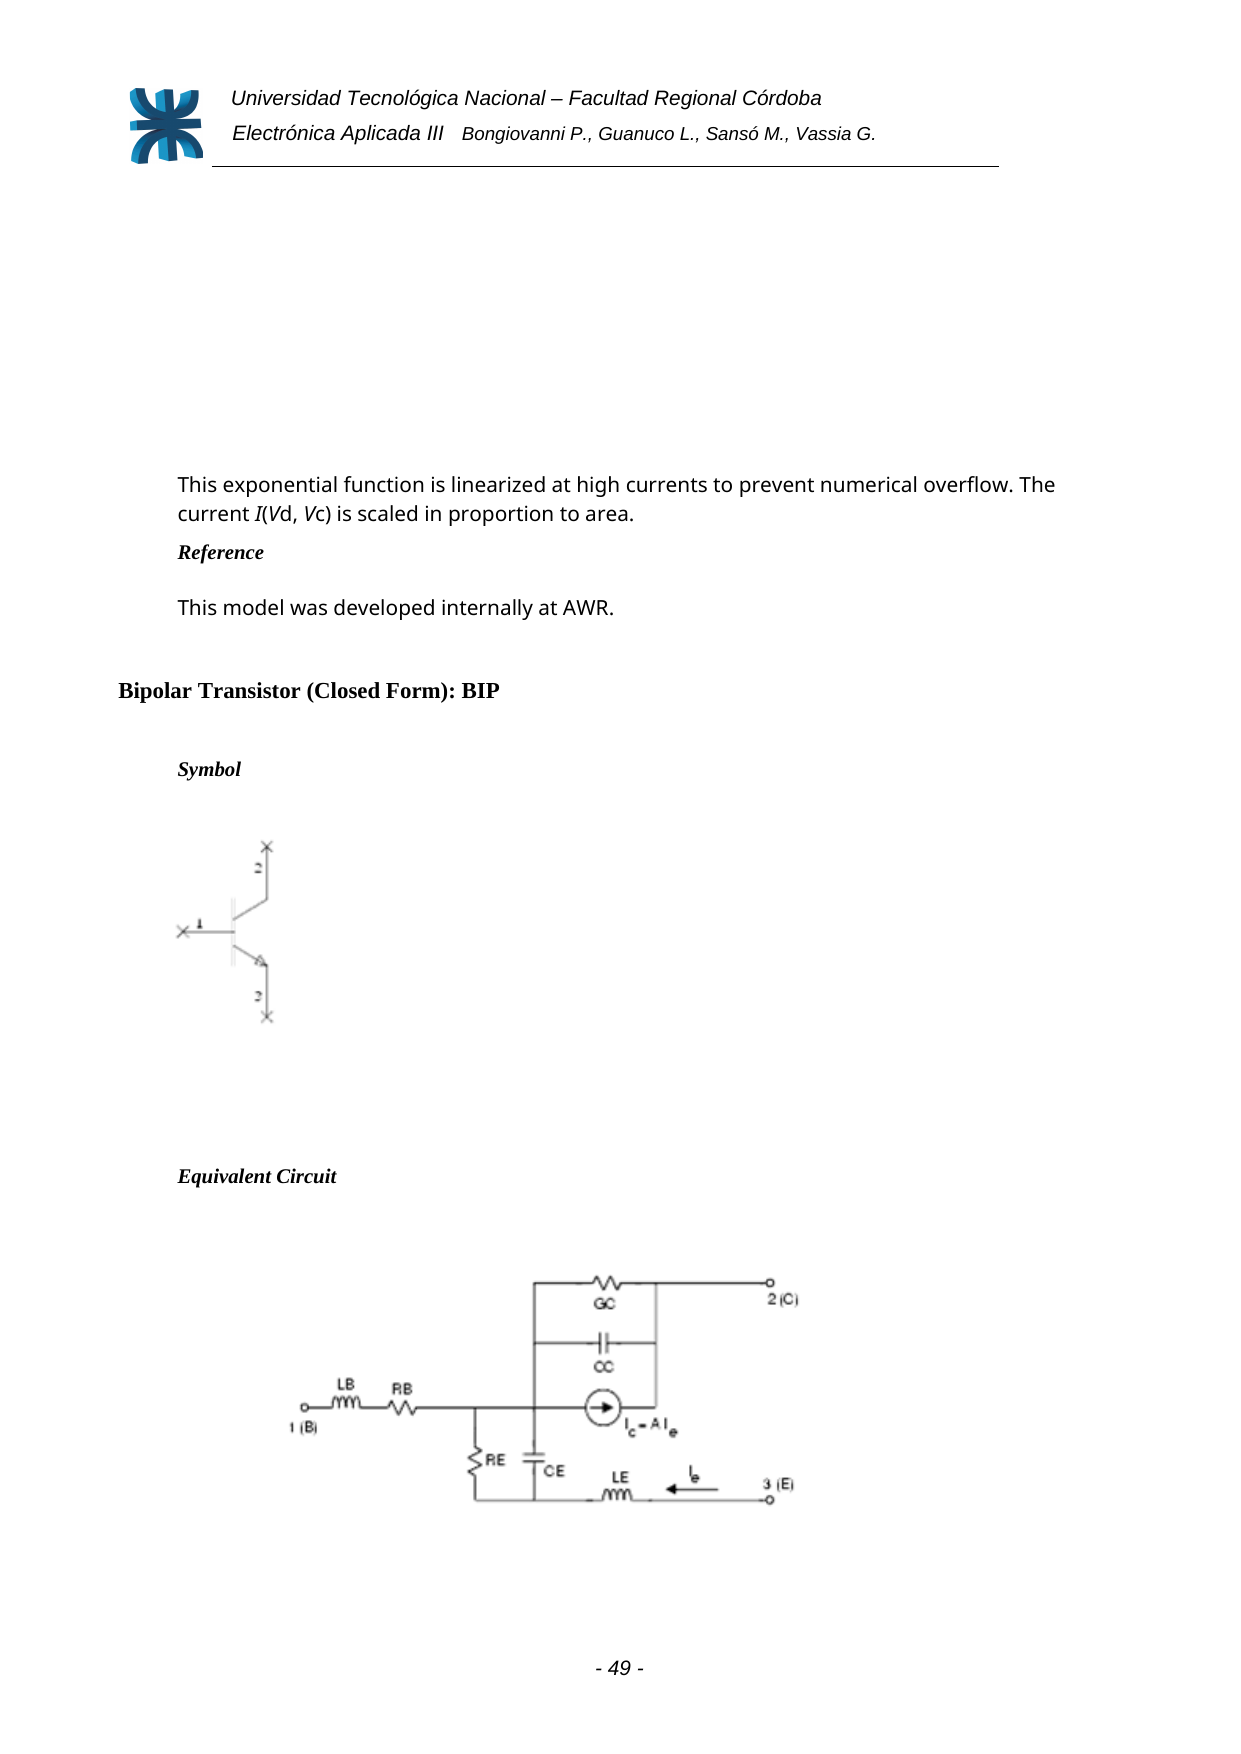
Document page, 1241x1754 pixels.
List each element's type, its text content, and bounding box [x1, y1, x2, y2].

text This model was developed internally at AWR. [177, 593, 1063, 622]
subtitle Equivalent Circuit [177, 1164, 1063, 1188]
text This exponential function is linearized at high currents to prevent numerical overflow. The current I(Vd, Vc) is scaled in proportion to area. [177, 470, 1063, 527]
subtitle Bipolar Transistor (Closed Form): BIP [118, 677, 1122, 704]
picture [129, 88, 203, 164]
subtitle Reference [177, 540, 1063, 564]
subtitle Symbol [177, 757, 1063, 781]
